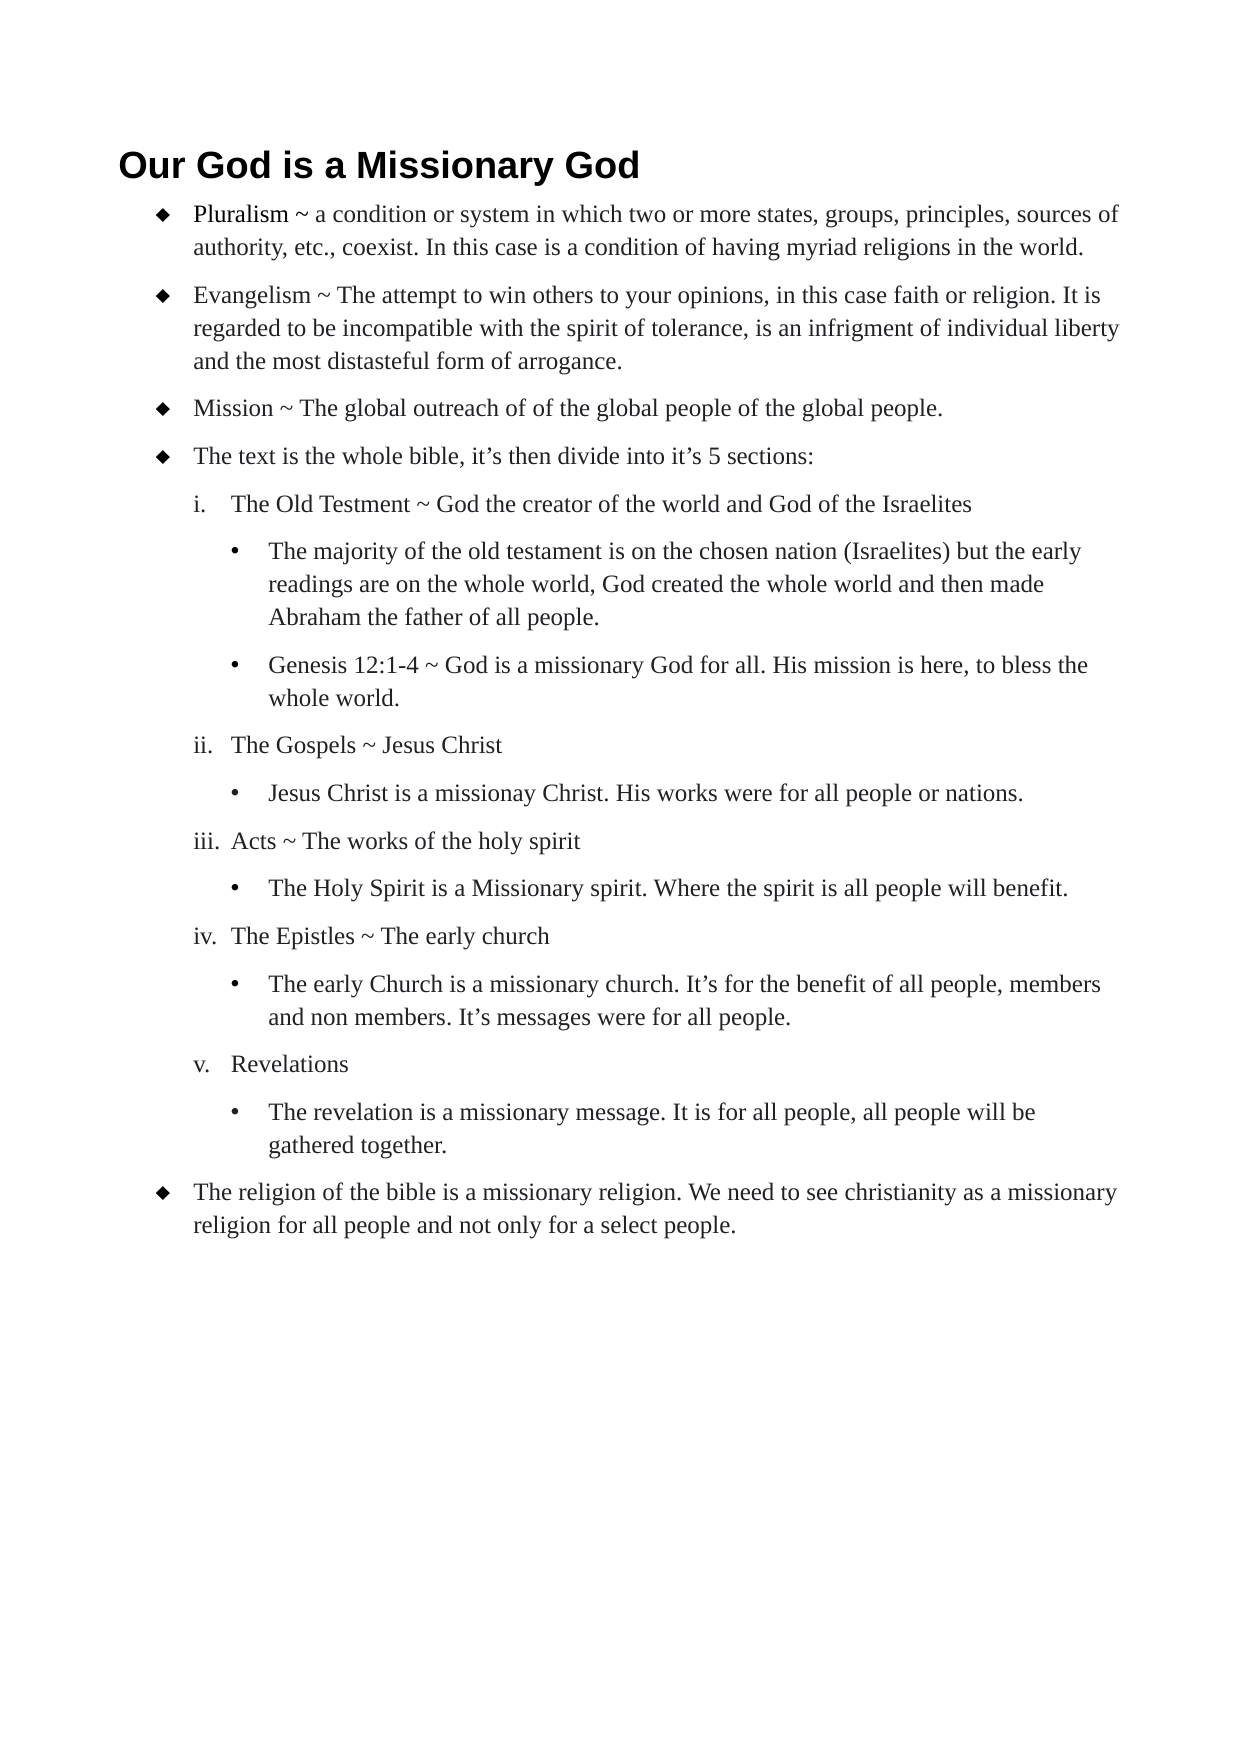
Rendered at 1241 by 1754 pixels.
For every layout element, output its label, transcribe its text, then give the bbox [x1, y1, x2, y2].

list The Epistles ~ The early church [193, 921, 1122, 950]
list Revelations [193, 1049, 1122, 1078]
list The text is the whole bible, it’s then divide into it’s 5 sections: [156, 441, 1122, 470]
list The religion of the bible is a missionary religion. We need to see christianity as a missionary religion for all people and not only for a select people. [156, 1177, 1122, 1239]
list The Gospels ~ Jesus Christ [193, 731, 1122, 759]
list Jesus Christ is a missionay Christ. His works were for all people or nations. [231, 778, 1122, 807]
list Pluralism ~ a condition or system in which two or more states, groups, principles, sources of authority, etc., coexist. In this case is a condition of having myriad religions in the world. [156, 199, 1122, 261]
list Genesis 12:1-4 ~ God is a missionary God for all. His mission is here, to bless the whole world. [231, 650, 1122, 712]
list Mission ~ The global outreach of of the global people of the global people. [156, 393, 1122, 422]
list The early Church is a missionary church. It’s for the benefit of all people, members and non members. It’s messages were for all people. [231, 969, 1122, 1030]
list The majority of the old testament is on the chosen nation (Israelites) but the early readings are on the whole world, God created the whole world and then made Abraham the father of all people. [231, 536, 1122, 631]
list The revelation is a missionary message. It is for all people, all people will be gathered together. [231, 1097, 1122, 1159]
list The Holy Spirit is a Missionary spirit. Where the spirit is all people will benefit. [231, 873, 1122, 902]
list Evangelism ~ The attempt to win others to your opinions, in this case faith or religion. It is regarded to be incompatible with the spirit of tolerance, is an infrigment of individual liberty and the most distasteful form of arrogance. [156, 280, 1122, 375]
list Acts ~ The works of the holy spirit [193, 826, 1122, 854]
subtitle Our God is a Missionary God [118, 143, 1122, 187]
list The Old Testment ~ God the creator of the world and God of the Israelites [193, 489, 1122, 517]
